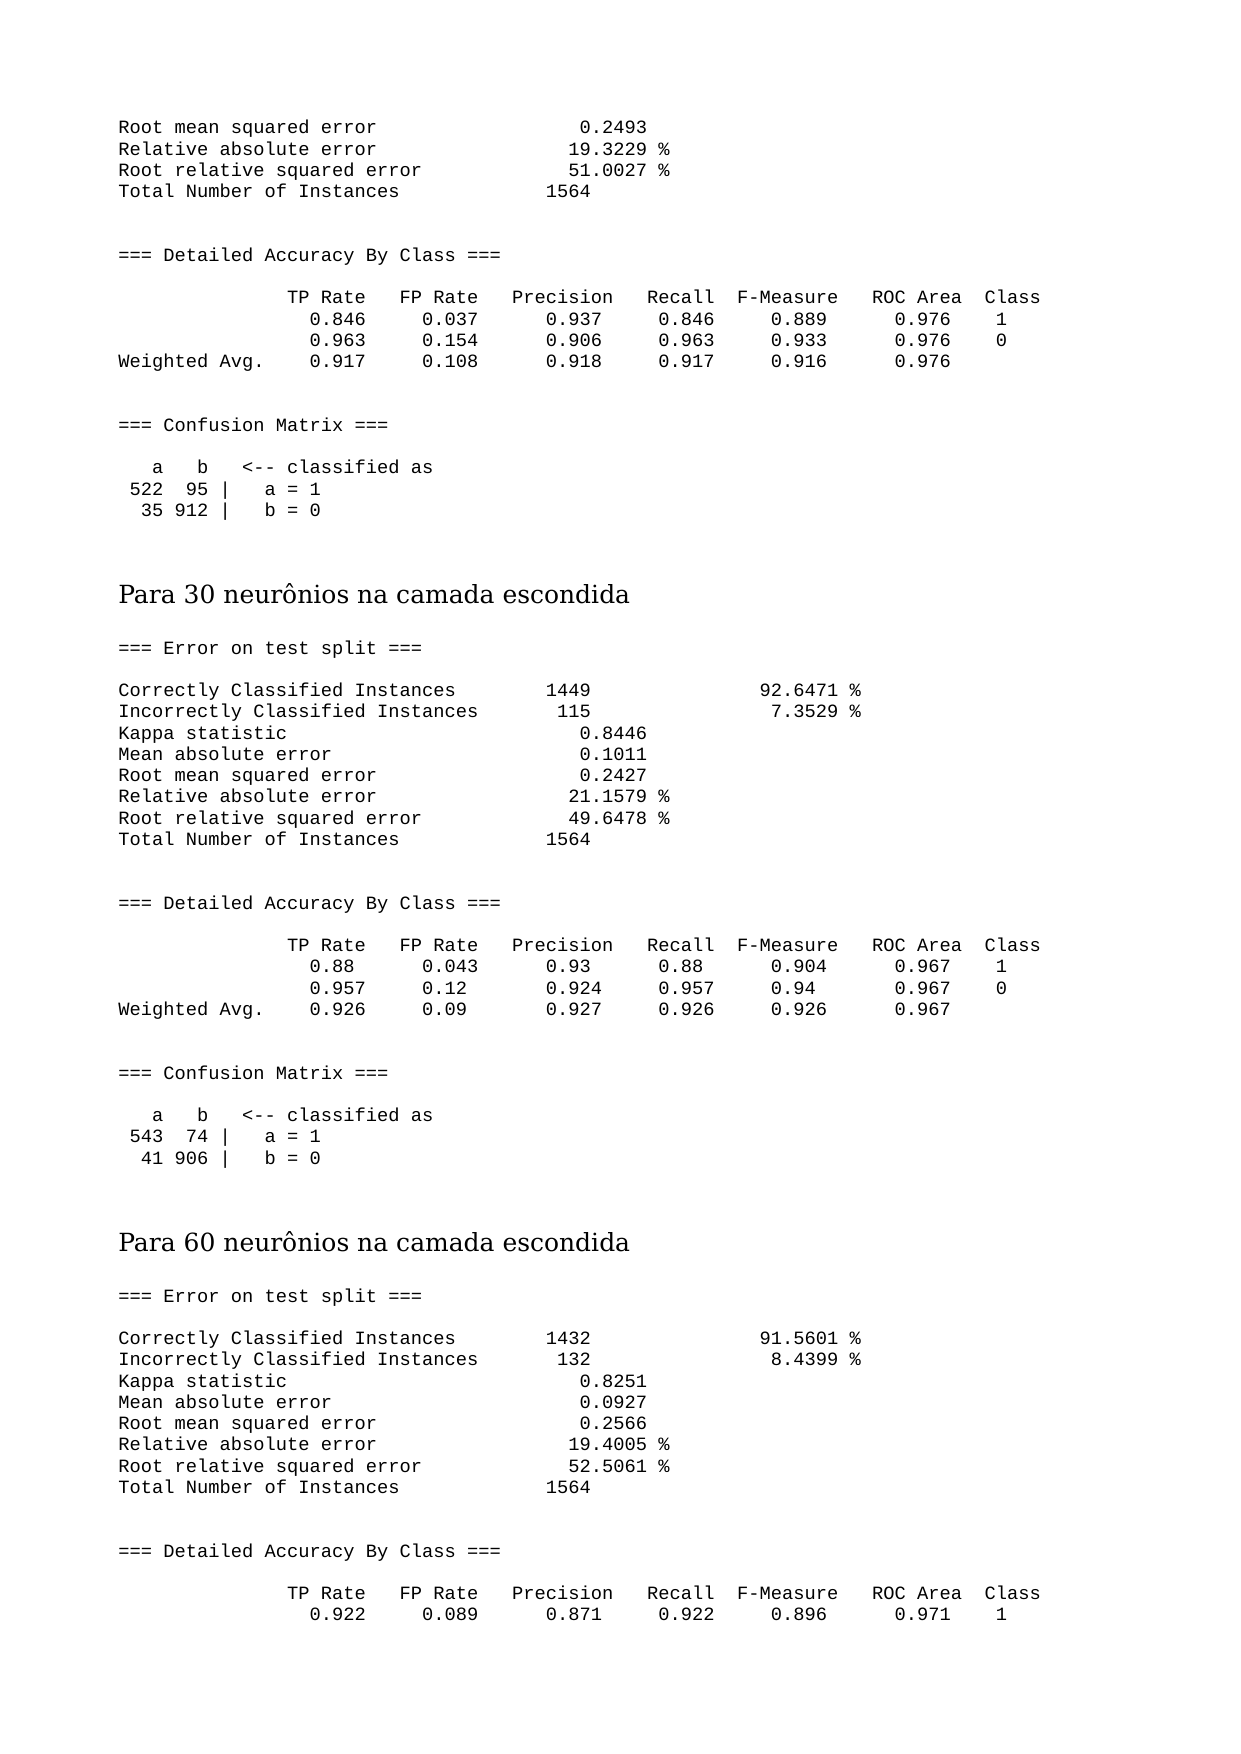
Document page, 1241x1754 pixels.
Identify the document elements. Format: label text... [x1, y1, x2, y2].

text === Confusion Matrix === [118, 416, 1122, 437]
text TP Rate FP Rate Precision Recall F-Measure ROC Area Class [118, 288, 1122, 309]
text === Error on test split === [118, 638, 1122, 660]
text === Detailed Accuracy By Class === [118, 246, 1122, 267]
text Incorrectly Classified Instances 115 7.3529 % [118, 702, 1122, 723]
text a b <-- classified as [118, 458, 1122, 479]
text Root mean squared error 0.2427 [118, 766, 1122, 787]
text === Error on test split === [118, 1286, 1122, 1308]
text Root relative squared error 51.0027 % [118, 161, 1122, 182]
text 0.957 0.12 0.924 0.957 0.94 0.967 0 [118, 978, 1122, 1000]
text Correctly Classified Instances 1449 92.6471 % [118, 681, 1122, 702]
text Mean absolute error 0.0927 [118, 1393, 1122, 1414]
text Root mean squared error 0.2566 [118, 1414, 1122, 1435]
text 0.963 0.154 0.906 0.963 0.933 0.976 0 [118, 331, 1122, 352]
text Total Number of Instances 1564 [118, 1478, 1122, 1499]
text Weighted Avg. 0.926 0.09 0.927 0.926 0.926 0.967 [118, 1000, 1122, 1021]
text Correctly Classified Instances 1432 91.5601 % [118, 1329, 1122, 1350]
text Weighted Avg. 0.917 0.108 0.918 0.917 0.916 0.976 [118, 352, 1122, 373]
text TP Rate FP Rate Precision Recall F-Measure ROC Area Class [118, 936, 1122, 957]
text Para 30 neurônios na camada escondida [118, 580, 1122, 609]
text Root relative squared error 49.6478 % [118, 808, 1122, 830]
text Relative absolute error 21.1579 % [118, 787, 1122, 808]
text Para 60 neurônios na camada escondida [118, 1228, 1122, 1257]
text Root relative squared error 52.5061 % [118, 1456, 1122, 1478]
text === Detailed Accuracy By Class === [118, 893, 1122, 915]
text Kappa statistic 0.8251 [118, 1371, 1122, 1393]
text 543 74 | a = 1 [118, 1127, 1122, 1148]
text 0.846 0.037 0.937 0.846 0.889 0.976 1 [118, 309, 1122, 331]
text Total Number of Instances 1564 [118, 830, 1122, 851]
text 0.922 0.089 0.871 0.922 0.896 0.971 1 [118, 1605, 1122, 1626]
text === Detailed Accuracy By Class === [118, 1541, 1122, 1563]
text Kappa statistic 0.8446 [118, 723, 1122, 745]
text Incorrectly Classified Instances 132 8.4399 % [118, 1350, 1122, 1371]
text Relative absolute error 19.3229 % [118, 139, 1122, 161]
text Total Number of Instances 1564 [118, 182, 1122, 203]
text 0.88 0.043 0.93 0.88 0.904 0.967 1 [118, 957, 1122, 978]
text 522 95 | a = 1 [118, 479, 1122, 501]
text Root mean squared error 0.2493 [118, 118, 1122, 139]
text 41 906 | b = 0 [118, 1148, 1122, 1170]
text TP Rate FP Rate Precision Recall F-Measure ROC Area Class [118, 1584, 1122, 1605]
text Relative absolute error 19.4005 % [118, 1435, 1122, 1456]
text 35 912 | b = 0 [118, 501, 1122, 522]
text === Confusion Matrix === [118, 1063, 1122, 1085]
text Mean absolute error 0.1011 [118, 745, 1122, 766]
text a b <-- classified as [118, 1106, 1122, 1127]
